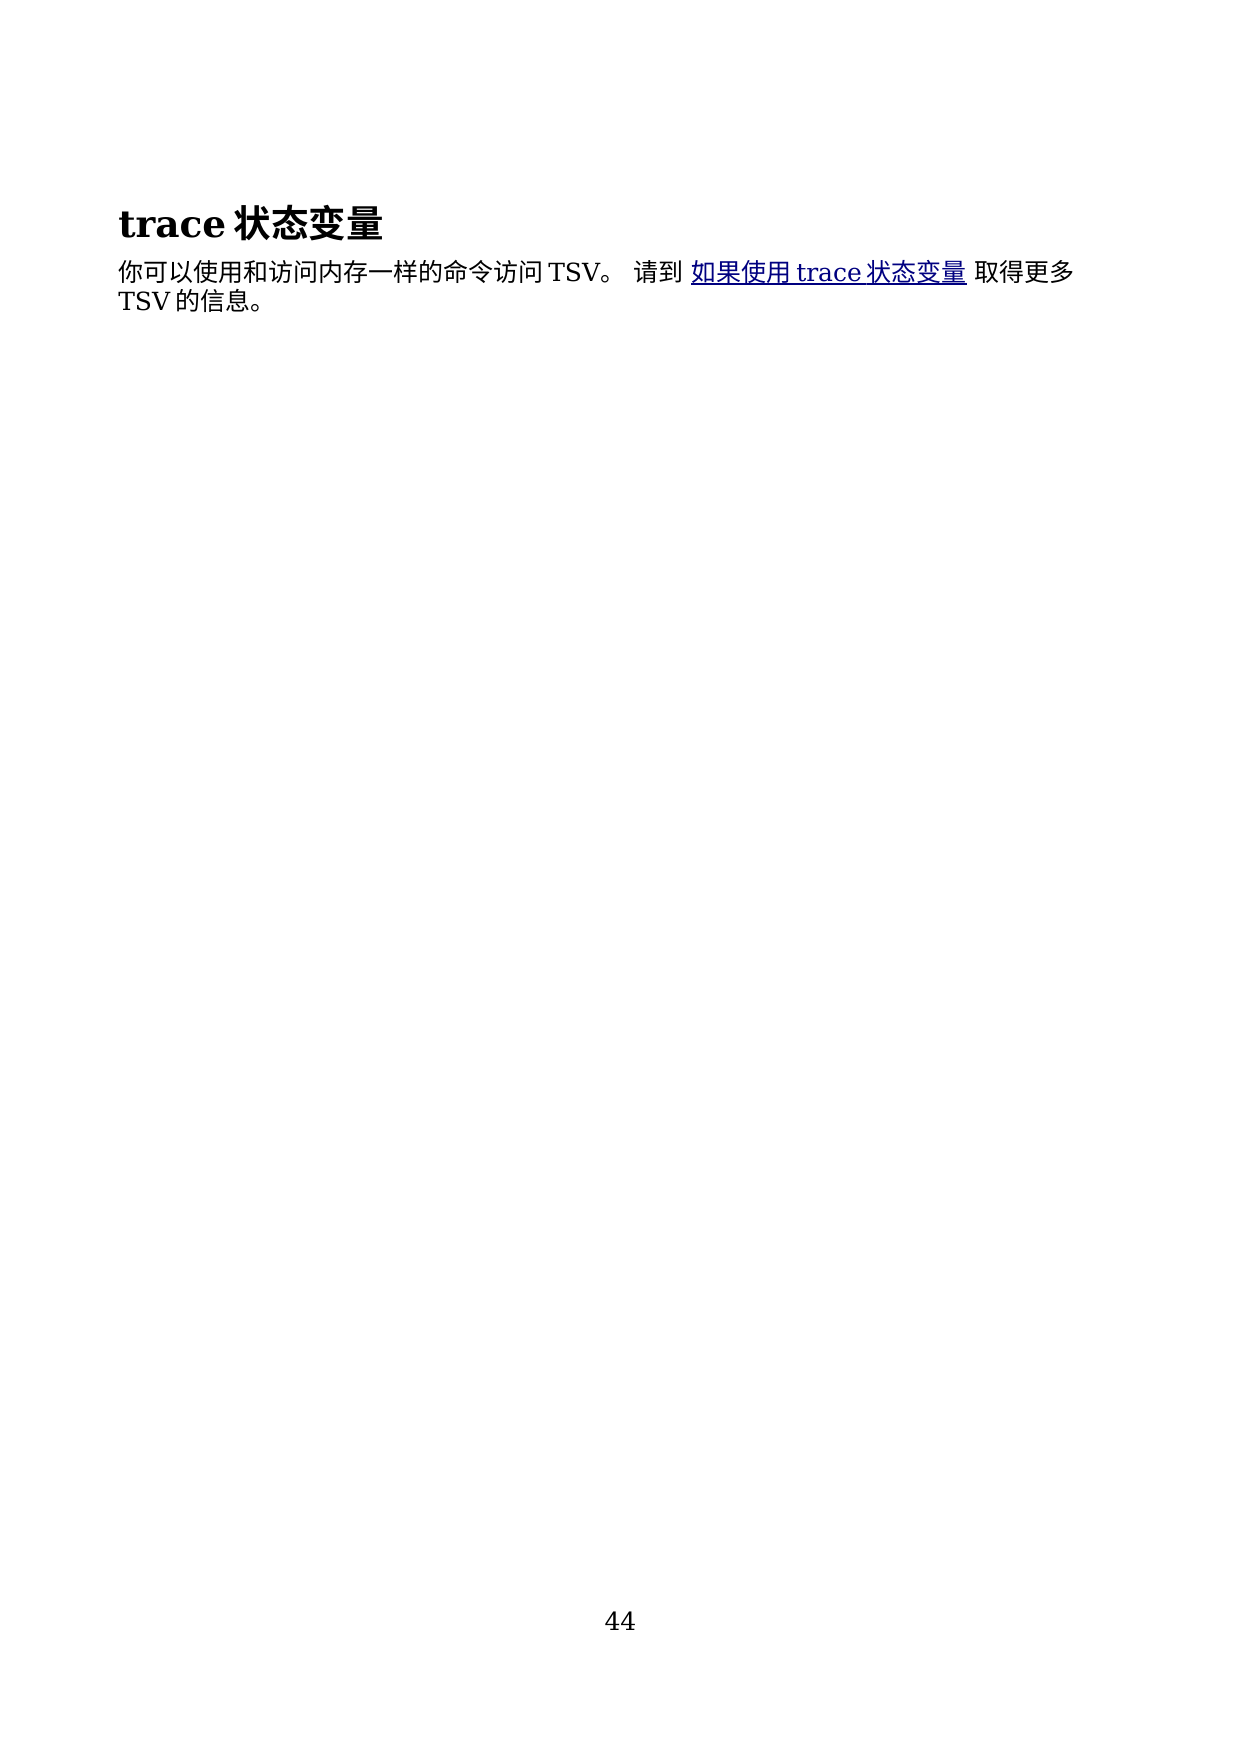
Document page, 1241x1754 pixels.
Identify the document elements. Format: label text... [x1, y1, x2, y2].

subtitle trace状态变量 [118, 202, 1122, 246]
text 你可以使用和访问内存一样的命令访问TSV。 请到 如果使用trace状态变量 取得更多TSV的信息。 [118, 258, 1122, 317]
